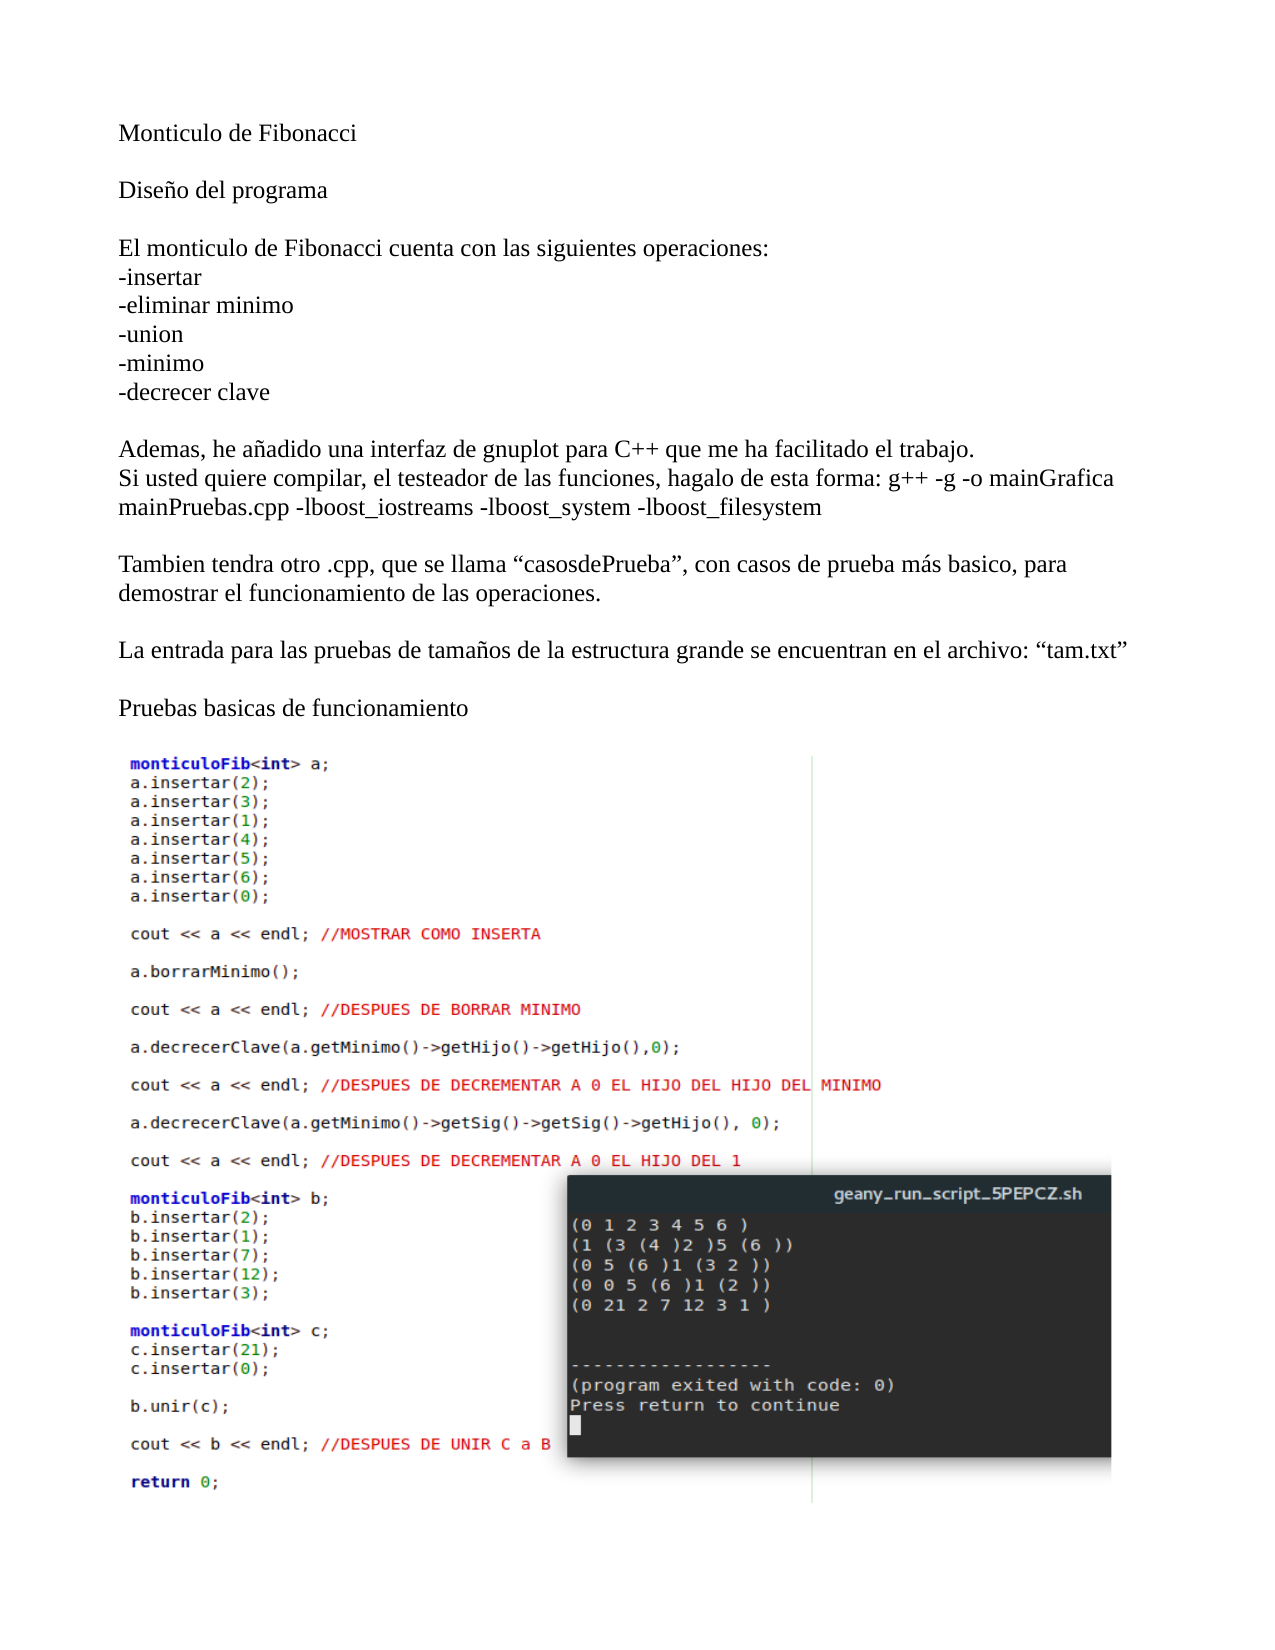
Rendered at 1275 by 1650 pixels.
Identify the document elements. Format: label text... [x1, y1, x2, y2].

text -minimo [118, 348, 1157, 377]
text La entrada para las pruebas de tamaños de la estructura grande se encuentran en el archivo: “tam.txt” [118, 636, 1157, 664]
text Tambien tendra otro .cpp, que se llama “casosdePrueba”, con casos de prueba más basico, para demostrar el funcionamiento de las operaciones. [118, 549, 1157, 607]
text Si usted quiere compilar, el testeador de las funciones, hagalo de esta forma: g++ -g -o mainGrafica mainPruebas.cpp -lboost_iostreams -lboost_system -lboost_filesystem [118, 463, 1157, 521]
text Diseño del programa [118, 176, 1157, 204]
text El monticulo de Fibonacci cuenta con las siguientes operaciones: [118, 233, 1157, 262]
text -insertar [118, 262, 1157, 291]
text Ademas, he añadido una interfaz de gnuplot para C++ que me ha facilitado el trabajo. [118, 434, 1157, 463]
text -union [118, 319, 1157, 348]
text Pruebas basicas de funcionamiento [118, 693, 1157, 722]
text Monticulo de Fibonacci [118, 118, 1157, 147]
picture [114, 756, 1112, 1503]
text -eliminar minimo [118, 291, 1157, 319]
text -decrecer clave [118, 377, 1157, 406]
